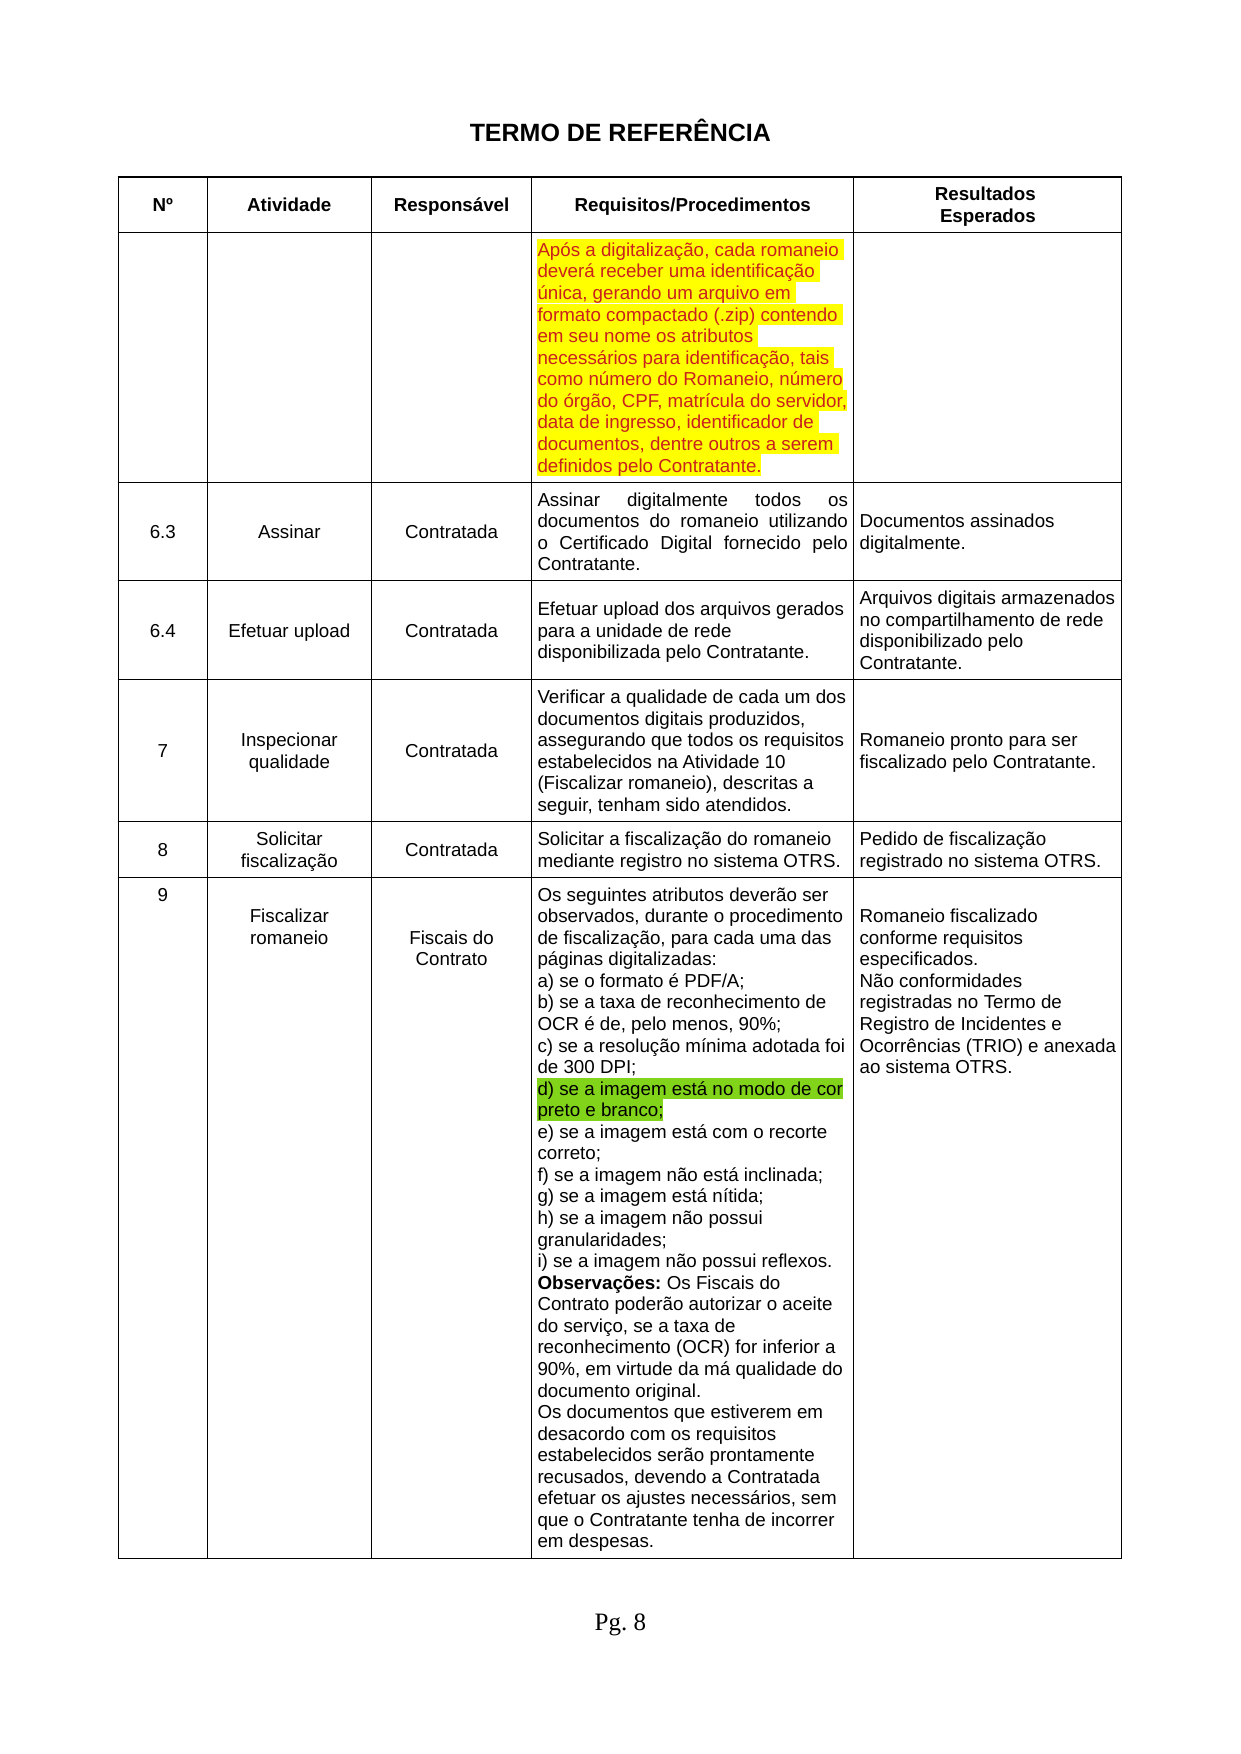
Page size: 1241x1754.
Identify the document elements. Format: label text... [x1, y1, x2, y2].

table_header Nº [119, 178, 207, 232]
table_cell Inspecionar qualidade [208, 680, 371, 821]
table_cell [119, 233, 207, 482]
table_cell Efetuar upload [208, 581, 371, 679]
table_cell Efetuar upload dos arquivos gerados para a unidade de rede disponibilizada pelo Contratante. [532, 581, 853, 679]
table_cell 8 [119, 822, 207, 877]
table_cell [208, 233, 371, 482]
table_cell Documentos assinados digitalmente. [854, 483, 1121, 580]
table_cell 6.3 [119, 483, 207, 580]
table_header Responsável [372, 178, 531, 232]
table_cell Fiscais do Contrato [372, 878, 531, 1558]
table_cell Pedido de fiscalização registrado no sistema OTRS. [854, 822, 1121, 877]
table_cell [854, 233, 1121, 482]
table_header Atividade [208, 178, 371, 232]
table_cell Os seguintes atributos deverão ser observados, durante o procedimento de fiscalização, para cada uma das páginas digitalizadas: a) se o formato é PDF/A; b) se a taxa de reconhecimento de OCR é de, pelo menos, 90%; c) se a resolução mínima adotada foi de 300 DPI; d) se a imagem está no modo de cor preto e branco; e) se a imagem está com o recorte correto; f) se a imagem não está inclinada; g) se a imagem está nítida; h) se a imagem não possui granularidades; i) se a imagem não possui reflexos. Observações: Os Fiscais do Contrato poderão autorizar o aceite do serviço, se a taxa de reconhecimento (OCR) for inferior a 90%, em virtude da má qualidade do documento original. Os documentos que estiverem em desacordo com os requisitos estabelecidos serão prontamente recusados, devendo a Contratada efetuar os ajustes necessários, sem que o Contratante tenha de incorrer em despesas. [532, 878, 853, 1558]
table_cell Romaneio fiscalizado conforme requisitos especificados. Não conformidades registradas no Termo de Registro de Incidentes e Ocorrências (TRIO) e anexada ao sistema OTRS. [854, 878, 1121, 1558]
table_cell 7 [119, 680, 207, 821]
table_cell Assinar [208, 483, 371, 580]
table_header Resultados Esperados [854, 178, 1121, 232]
table_cell Contratada [372, 483, 531, 580]
table_cell Após a digitalização, cada romaneio deverá receber uma identificação única, gerando um arquivo em formato compactado (.zip) contendo em seu nome os atributos necessários para identificação, tais como número do Romaneio, número do órgão, CPF, matrícula do servidor, data de ingresso, identificador de documentos, dentre outros a serem definidos pelo Contratante. [532, 233, 853, 482]
table_cell Contratada [372, 822, 531, 877]
table_cell Verificar a qualidade de cada um dos documentos digitais produzidos, assegurando que todos os requisitos estabelecidos na Atividade 10 (Fiscalizar romaneio), descritas a seguir, tenham sido atendidos. [532, 680, 853, 821]
table_cell [372, 233, 531, 482]
table_cell Romaneio pronto para ser fiscalizado pelo Contratante. [854, 680, 1121, 821]
table_cell Assinar digitalmente todos os documentos do romaneio utilizando o Certificado Digital fornecido pelo Contratante. [532, 483, 853, 580]
table_cell Arquivos digitais armazenados no compartilhamento de rede disponibilizado pelo Contratante. [854, 581, 1121, 679]
table_header Requisitos/Procedimentos [532, 178, 853, 232]
table_cell Solicitar fiscalização [208, 822, 371, 877]
table_cell 9 [119, 878, 207, 1558]
table_cell Solicitar a fiscalização do romaneio mediante registro no sistema OTRS. [532, 822, 853, 877]
table_cell Contratada [372, 680, 531, 821]
table_cell Fiscalizar romaneio [208, 878, 371, 1558]
table_cell 6.4 [119, 581, 207, 679]
table_cell Contratada [372, 581, 531, 679]
